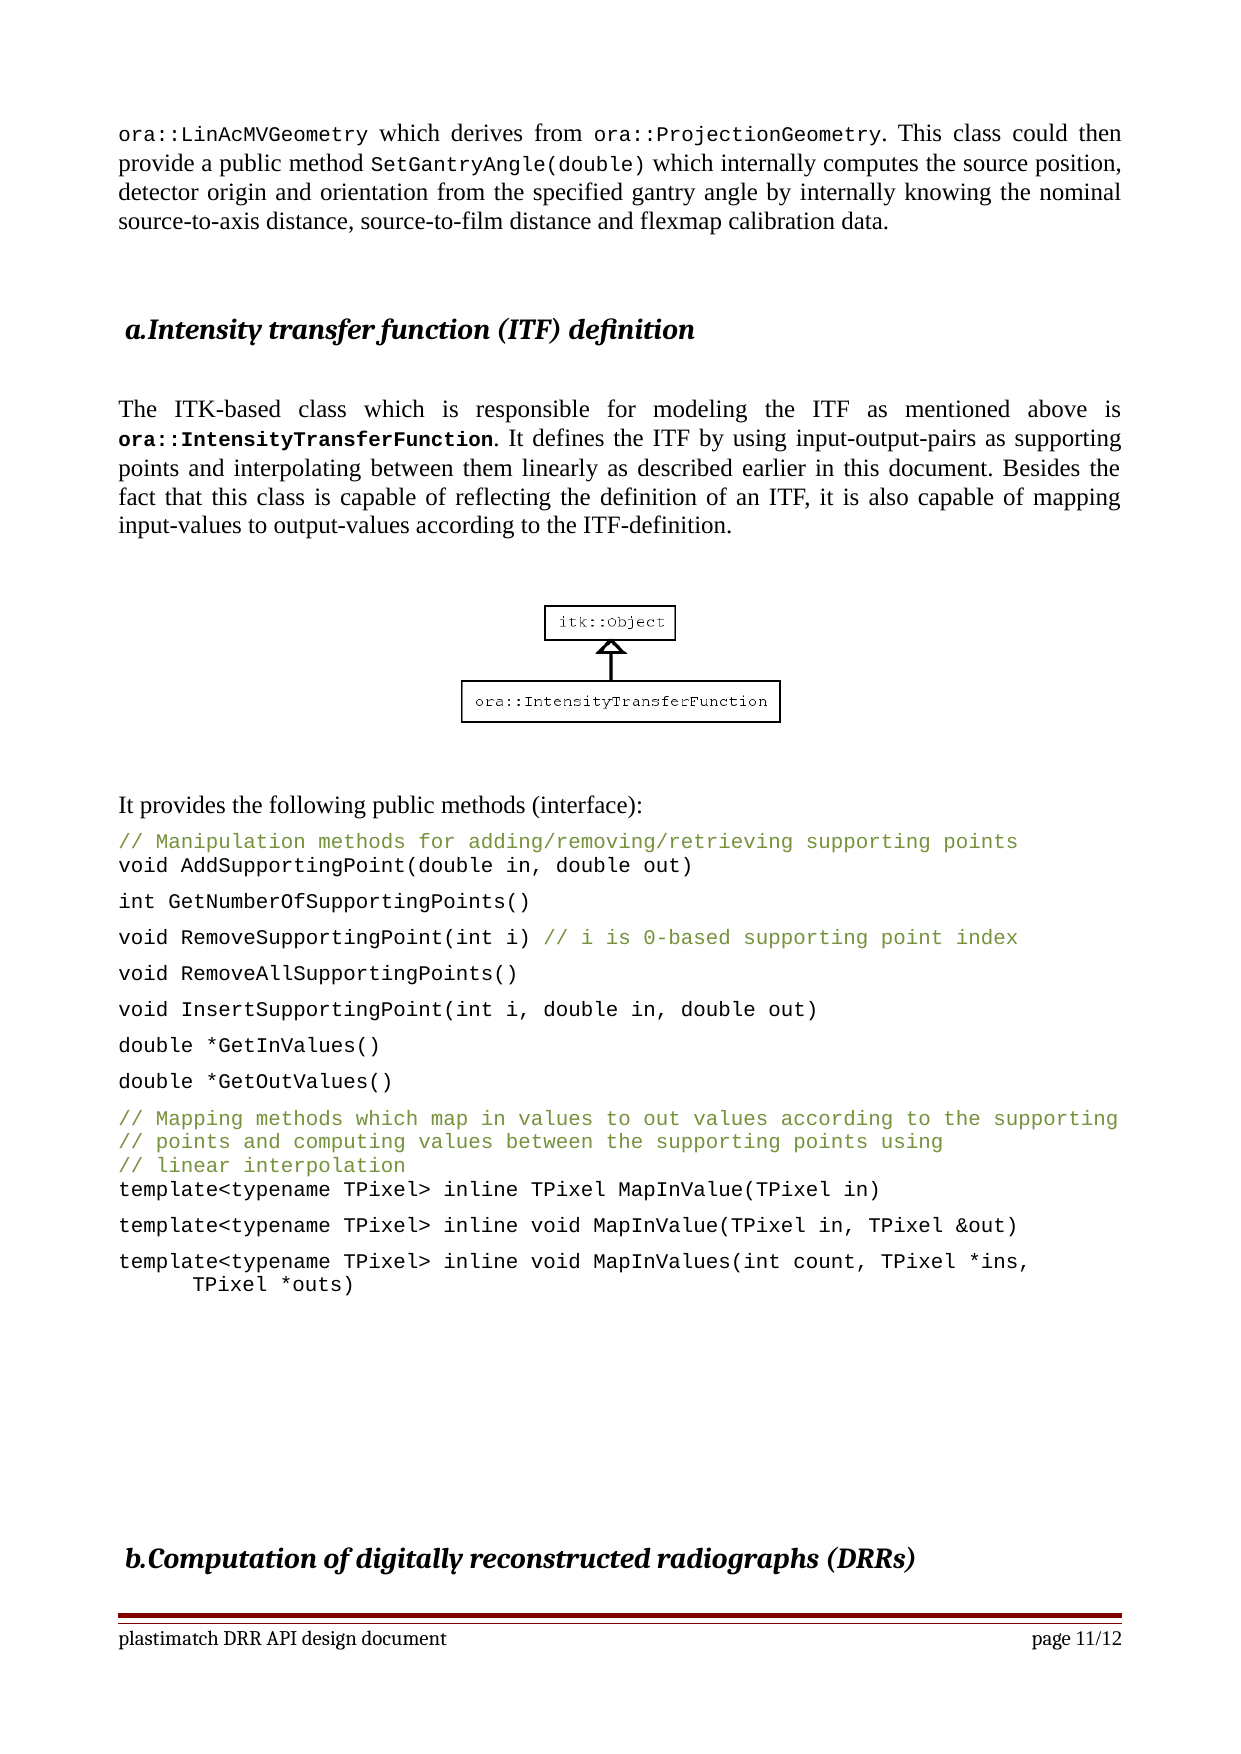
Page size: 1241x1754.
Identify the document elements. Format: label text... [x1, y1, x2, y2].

subtitle Computation of digitally reconstructed radiographs (DRRs) [118, 1542, 1122, 1575]
text template<typename TPixel> inline void MapInValue(TPixel in, TPixel &out) [118, 1215, 1122, 1238]
text double *GetOutValues() [118, 1071, 1122, 1095]
text void AddSupportingPoint(double in, double out) [118, 854, 1122, 878]
text // Manipulation methods for adding/removing/retrieving supporting points [118, 831, 1122, 854]
text void RemoveSupportingPoint(int i) // i is 0-based supporting point index [118, 927, 1122, 951]
text // Mapping methods which map in values to out values according to the supporting [118, 1108, 1122, 1131]
text // points and computing values between the supporting points using [118, 1131, 1122, 1155]
text void RemoveAllSupportingPoints() [118, 963, 1122, 987]
text TPixel *outs) [118, 1274, 1122, 1298]
text // linear interpolation [118, 1155, 1122, 1178]
text It provides the following public methods (interface): [118, 790, 1122, 818]
text void InsertSupportingPoint(int i, double in, double out) [118, 999, 1122, 1023]
text int GetNumberOfSupportingPoints() [118, 891, 1122, 914]
subtitle Intensity transfer function (ITF) definition [118, 313, 1122, 347]
text template<typename TPixel> inline void MapInValues(int count, TPixel *ins, [118, 1251, 1122, 1274]
text double *GetInValues() [118, 1035, 1122, 1059]
text The ITK-based class which is responsible for modeling the ITF as mentioned above is ora::IntensityTransferFunction. It defines the ITF by using input-output-pairs as supporting points and interpolating between them linearly as described earlier in this document. Besides the fact that this class is capable of reflecting the definition of an ITF, it is also capable of mapping input-values to output-values according to the ITF-definition. [118, 394, 1122, 539]
picture [455, 602, 785, 727]
text ora::LinAcMVGeometry which derives from ora::ProjectionGeometry. This class could then provide a public method SetGantryAngle(double) which internally computes the source position, detector origin and orientation from the specified gantry angle by internally knowing the nominal source-to-axis distance, source-to-film distance and flexmap calibration data. [118, 118, 1122, 235]
text template<typename TPixel> inline TPixel MapInValue(TPixel in) [118, 1178, 1122, 1202]
